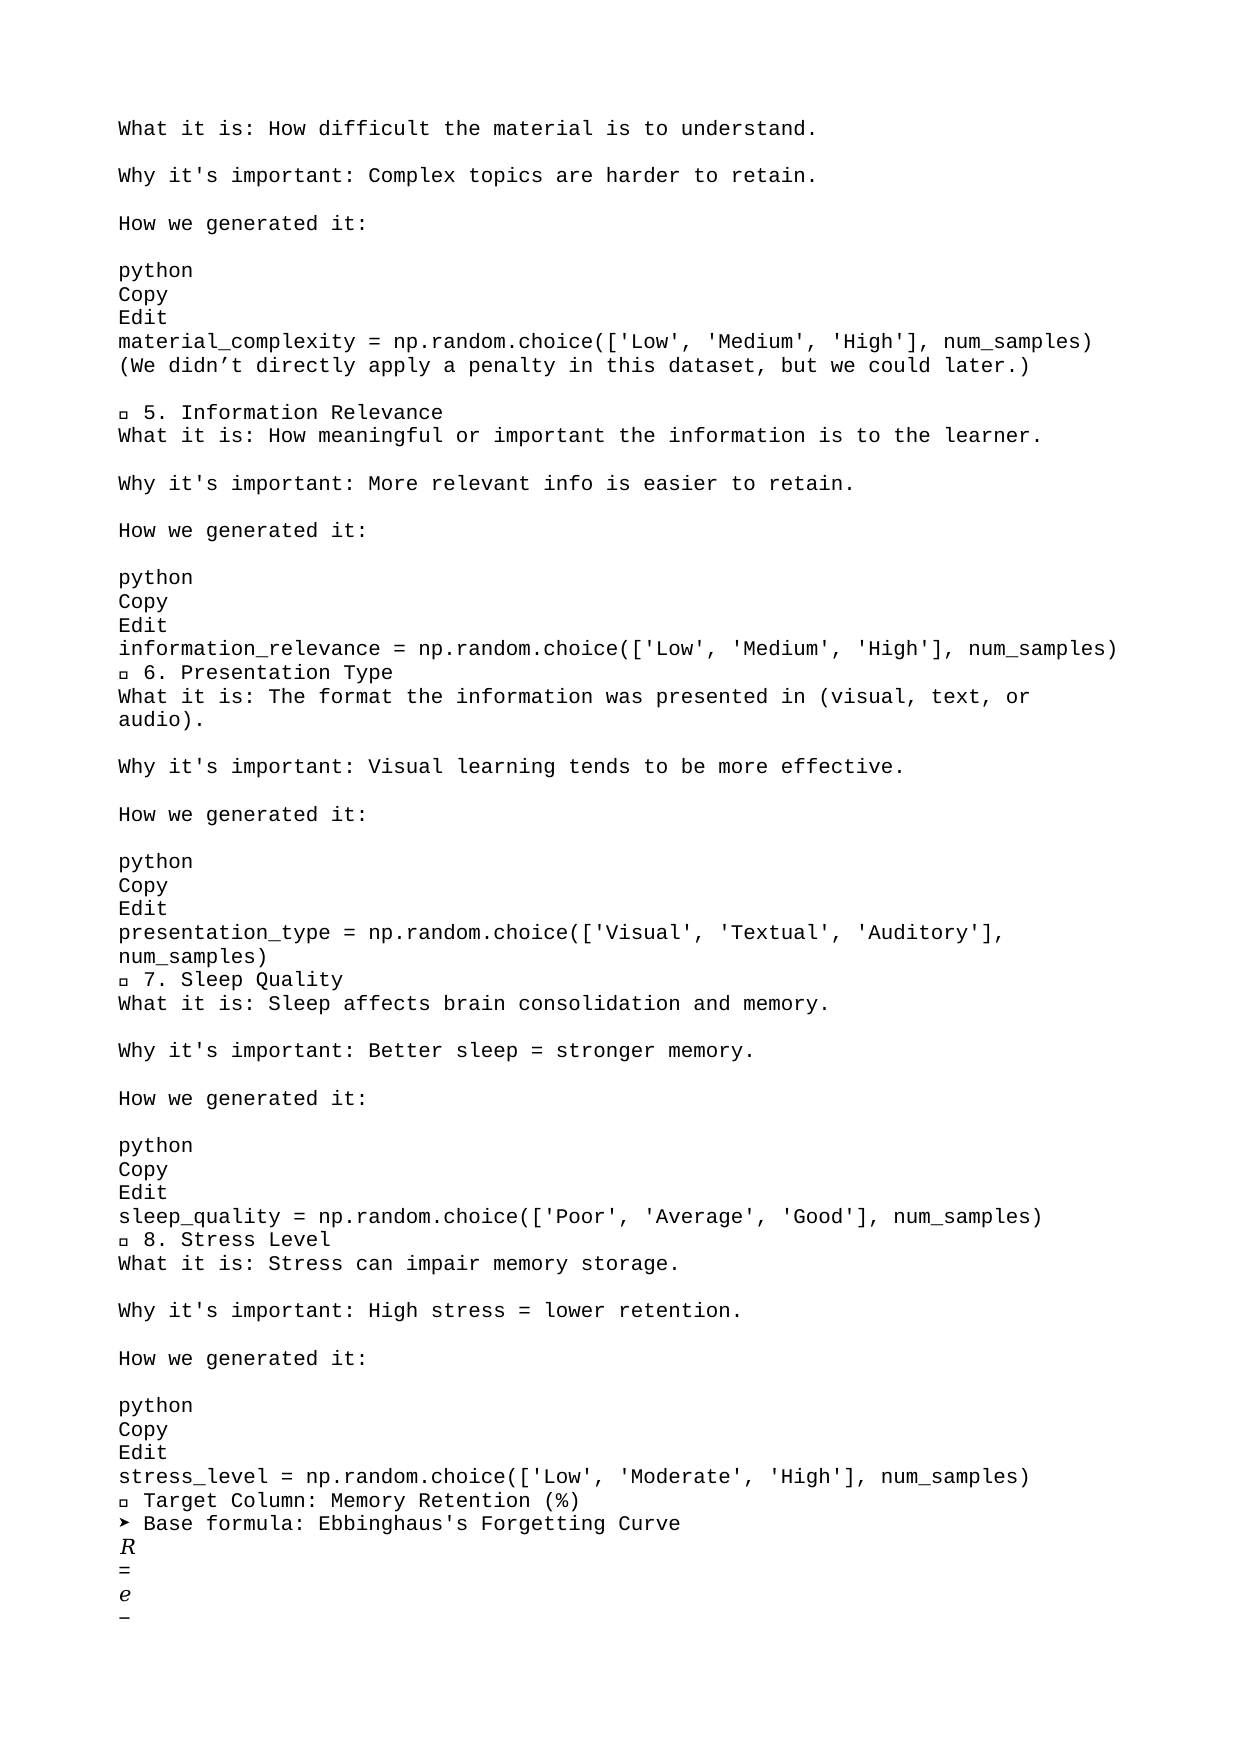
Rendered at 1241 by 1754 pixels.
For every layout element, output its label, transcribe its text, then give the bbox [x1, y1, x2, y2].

text sleep_quality = np.random.choice(['Poor', 'Average', 'Good'], num_samples) [118, 1206, 1122, 1229]
text Copy [118, 284, 1122, 307]
text Why it's important: Complex topics are harder to retain. [118, 165, 1122, 189]
text information_relevance = np.random.choice(['Low', 'Medium', 'High'], num_samples) [118, 638, 1122, 662]
text What it is: Stress can impair memory storage. [118, 1253, 1122, 1277]
text ➤ Base formula: Ebbinghaus's Forgetting Curve [118, 1513, 1122, 1537]
text What it is: How meaningful or important the information is to the learner. [118, 426, 1122, 449]
text ✅ 7. Sleep Quality [118, 969, 1122, 993]
text Edit [118, 307, 1122, 331]
text What it is: Sleep affects brain consolidation and memory. [118, 993, 1122, 1017]
text How we generated it: [118, 520, 1122, 544]
text 𝑅 [118, 1537, 1122, 1561]
text What it is: How difficult the material is to understand. [118, 118, 1122, 142]
text ✅ 5. Information Relevance [118, 402, 1122, 426]
text python [118, 1135, 1122, 1158]
text How we generated it: [118, 1348, 1122, 1371]
text python [118, 260, 1122, 284]
text python [118, 567, 1122, 591]
text 🎯 Target Column: Memory Retention (%) [118, 1489, 1122, 1513]
text stress_level = np.random.choice(['Low', 'Moderate', 'High'], num_samples) [118, 1466, 1122, 1489]
text Edit [118, 898, 1122, 922]
text (We didn’t directly apply a penalty in this dataset, but we could later.) [118, 354, 1122, 378]
text Edit [118, 1442, 1122, 1466]
text Why it's important: Visual learning tends to be more effective. [118, 757, 1122, 780]
text presentation_type = np.random.choice(['Visual', 'Textual', 'Auditory'], num_samples) [118, 922, 1122, 969]
text Copy [118, 591, 1122, 615]
text − [118, 1608, 1122, 1631]
text material_complexity = np.random.choice(['Low', 'Medium', 'High'], num_samples) [118, 331, 1122, 354]
text Why it's important: High stress = lower retention. [118, 1300, 1122, 1324]
text What it is: The format the information was presented in (visual, text, or audio). [118, 686, 1122, 733]
text Copy [118, 1158, 1122, 1182]
text How we generated it: [118, 804, 1122, 827]
text python [118, 1395, 1122, 1419]
text ✅ 6. Presentation Type [118, 662, 1122, 686]
text How we generated it: [118, 213, 1122, 236]
text = [118, 1561, 1122, 1584]
text ✅ 8. Stress Level [118, 1229, 1122, 1253]
text 𝑒 [118, 1584, 1122, 1608]
text Why it's important: More relevant info is easier to retain. [118, 473, 1122, 496]
text Why it's important: Better sleep = stronger memory. [118, 1040, 1122, 1064]
text Copy [118, 875, 1122, 898]
text python [118, 851, 1122, 875]
text How we generated it: [118, 1088, 1122, 1111]
text Edit [118, 615, 1122, 638]
text Edit [118, 1182, 1122, 1206]
text Copy [118, 1419, 1122, 1442]
